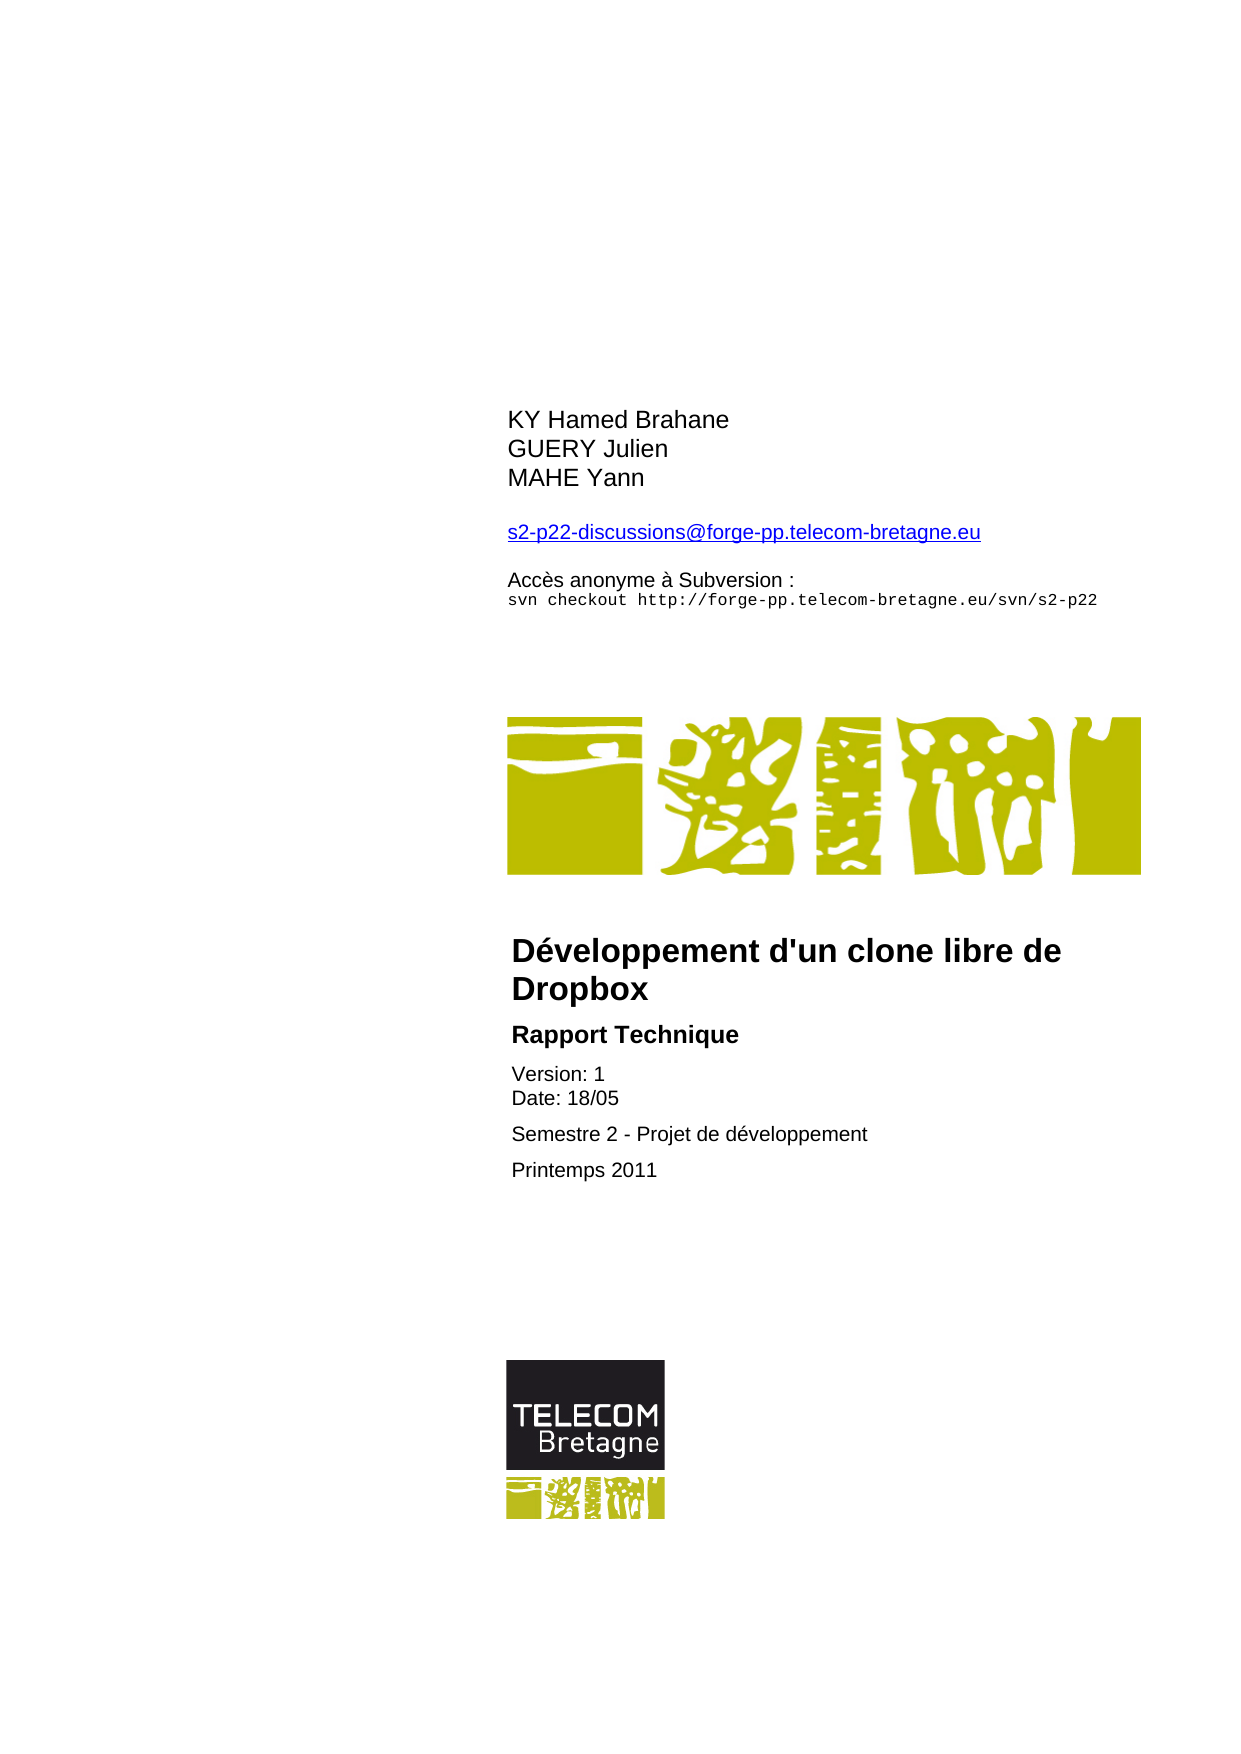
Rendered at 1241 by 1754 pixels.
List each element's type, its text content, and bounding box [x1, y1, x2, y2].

table_header KY Hamed Brahane GUERY Julien MAHE Yann s2-p22-discussions@forge-pp.telecom-bretagne.eu Accès anonyme à Subversion : svn checkout http://forge-pp.telecom-bretagne.eu/svn/s2-p22 [507, 405, 1141, 686]
table_header Développement d'un clone libre de Dropbox Rapport Technique Version: 1 Date: 18/05 Semestre 2 - Projet de développement Printemps 2011 [511, 931, 1145, 1211]
